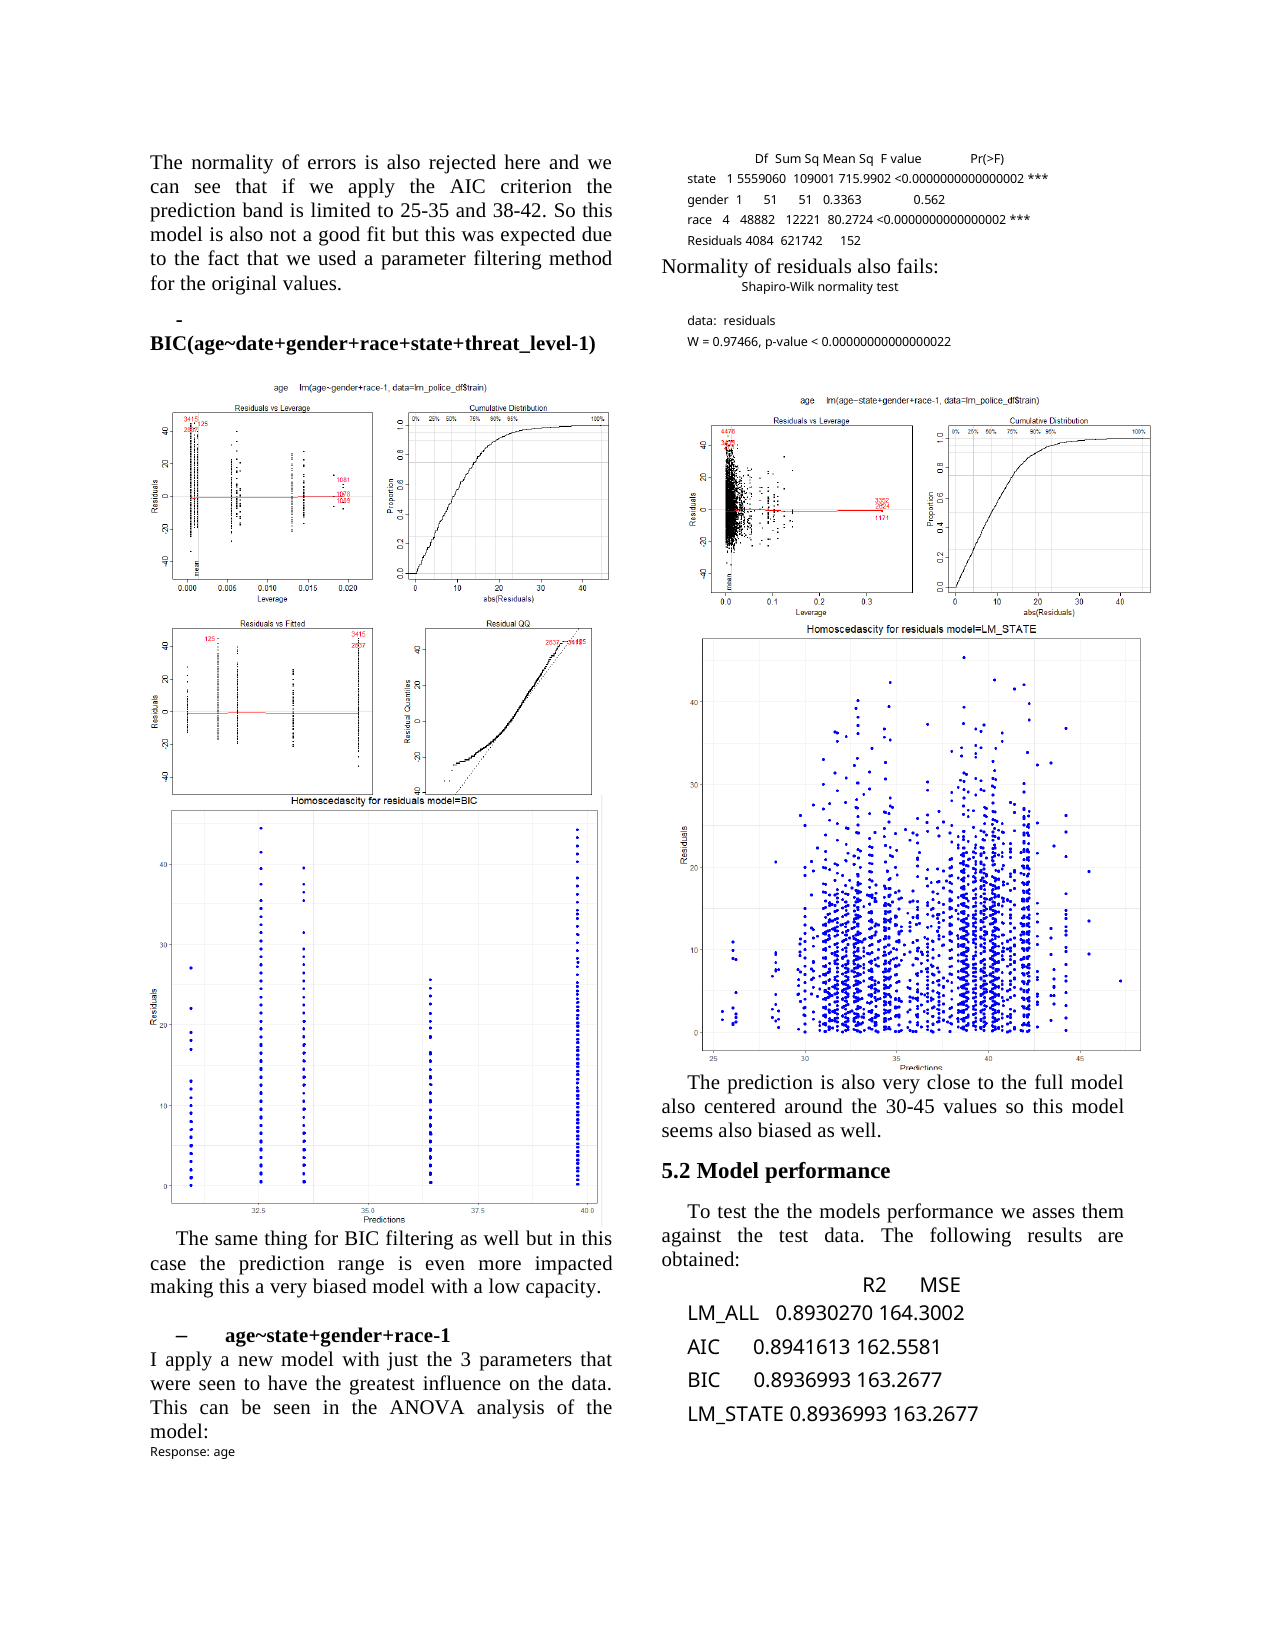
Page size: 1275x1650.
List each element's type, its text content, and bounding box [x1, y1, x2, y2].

list Response: age [150, 1443, 613, 1460]
list The normality of errors is also rejected here and we can see that if we apply the AIC criterion the prediction band is limited to 25-35 and 38-42. So this model is also not a good fit but this was expected due to the fact that we used a parameter filtering method for the original values. [150, 150, 613, 294]
list 5.2 Model performance [661, 1157, 1125, 1183]
text R2 MSE [661, 1271, 1125, 1299]
text data: residuals [661, 312, 1125, 329]
text W = 0.97466, p-value < 0.00000000000000022 [661, 332, 1125, 349]
list I apply a new model with just the 3 parameters that were seen to have the greatest influence on the data. This can be seen in the ANOVA analysis of the model: [150, 1347, 613, 1443]
text Residuals 4084 621742 152 [661, 231, 1125, 248]
text To test the the models performance we asses them against the test data. The following results are obtained: [661, 1198, 1125, 1271]
text race 4 48882 12221 80.2724 <0.0000000000000002 *** [661, 211, 1125, 228]
text LM_ALL 0.8930270 164.3002 [661, 1299, 1125, 1327]
list Shapiro-Wilk normality test [661, 278, 1125, 295]
text gender 1 51 51 0.3363 0.562 [661, 191, 1125, 208]
text The prediction is also very close to the full model also centered around the 30-45 values so this model seems also biased as well. [661, 377, 1125, 1142]
text Df Sum Sq Mean Sq F value Pr(>F) [661, 150, 1125, 167]
text The same thing for BIC filtering as well but in this case the prediction range is even more impacted making this a very biased model with a low capacity. [150, 824, 613, 1298]
text - BIC(age~date+gender+race+state+threat_level-1) [150, 307, 613, 355]
text state 1 5559060 109001 715.9902 <0.0000000000000002 *** [661, 170, 1125, 187]
list age~state+gender+race-1 [150, 1322, 613, 1347]
text LM_STATE 0.8936993 163.2677 [661, 1399, 1125, 1427]
text BIC 0.8936993 163.2677 [661, 1366, 1125, 1394]
text AIC 0.8941613 162.5581 [661, 1332, 1125, 1360]
list Normality of residuals also fails: [661, 254, 1125, 278]
